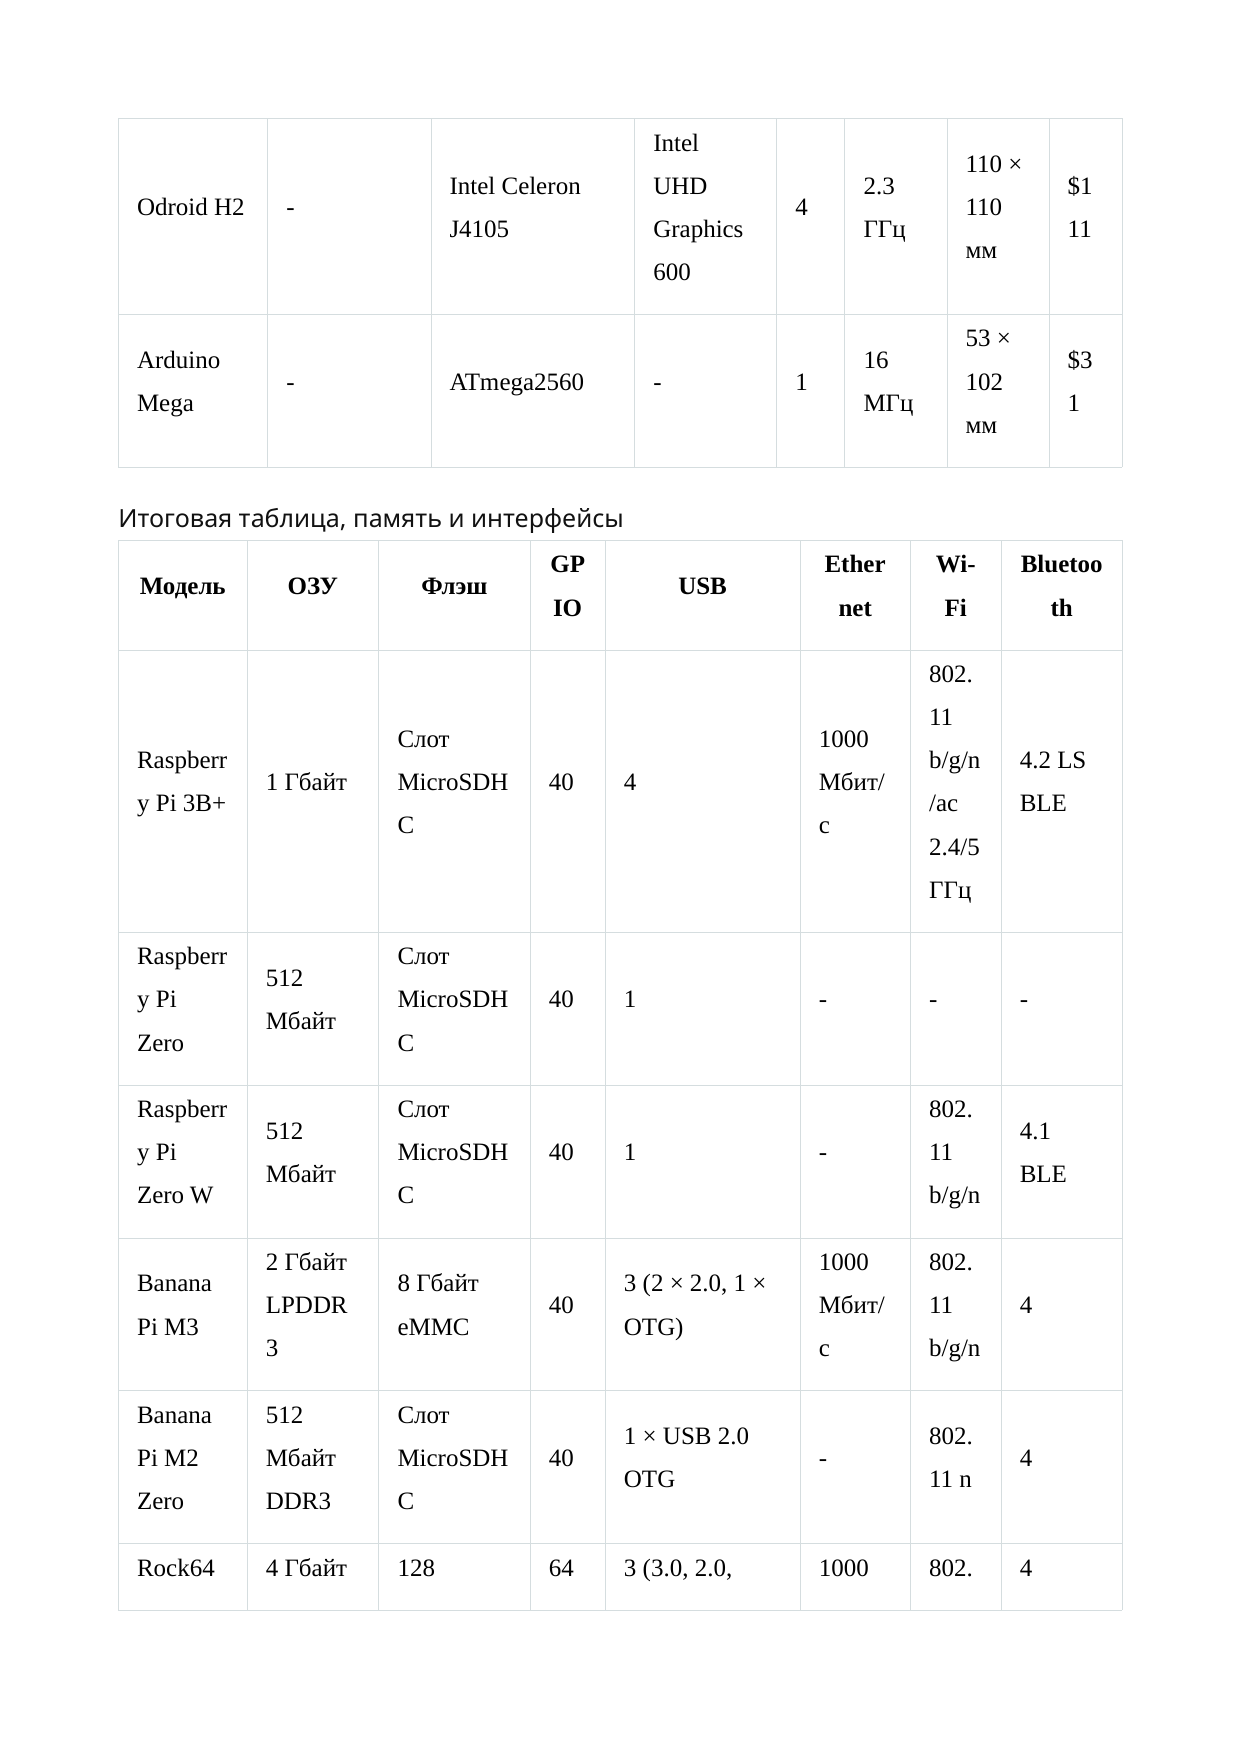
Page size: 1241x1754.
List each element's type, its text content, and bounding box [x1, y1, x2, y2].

table_cell Raspberry Pi 3B+ [119, 651, 247, 932]
table_cell 3 (3.0, 2.0, [606, 1544, 800, 1610]
table_cell 512 Мбайт [248, 933, 378, 1085]
table_cell Raspberry Pi Zero [119, 933, 247, 1085]
table_header Bluetooth [1002, 541, 1122, 650]
table_cell 40 [531, 651, 605, 932]
table_cell Слот MicroSDHC [379, 1391, 530, 1543]
table_cell 2.3 ГГц [845, 119, 947, 314]
table_cell 40 [531, 1086, 605, 1237]
table_cell 512 Мбайт [248, 1086, 378, 1237]
table_cell 2 Гбайт LPDDR3 [248, 1239, 378, 1390]
table_cell - [801, 933, 910, 1085]
table_cell 64 [531, 1544, 605, 1610]
table_cell 40 [531, 1239, 605, 1390]
table_cell 1 [606, 1086, 800, 1237]
table_cell - [801, 1391, 910, 1543]
table_cell 1 [606, 933, 800, 1085]
table_header USB [606, 541, 800, 650]
table_header GPIO [531, 541, 605, 650]
table_cell Arduino Mega [119, 315, 267, 467]
table_cell ATmega2560 [432, 315, 634, 467]
table_cell Rock64 [119, 1544, 247, 1610]
table_cell 3 (2 × 2.0, 1 × OTG) [606, 1239, 800, 1390]
table_cell - [268, 119, 431, 314]
table_cell 4 Гбайт [248, 1544, 378, 1610]
table_cell Banana Pi M2 Zero [119, 1391, 247, 1543]
table_cell 1000 Мбит/с [801, 651, 910, 932]
table_cell 8 Гбайт eMMC [379, 1239, 530, 1390]
table_header Wi-Fi [911, 541, 1001, 650]
table_cell 512 Мбайт DDR3 [248, 1391, 378, 1543]
table_cell 4 [1002, 1391, 1122, 1543]
table_header Ethernet [801, 541, 910, 650]
table_header Флэш [379, 541, 530, 650]
table_cell Intel Celeron J4105 [432, 119, 634, 314]
table_cell - [268, 315, 431, 467]
table_cell Intel UHD Graphics 600 [635, 119, 776, 314]
table_cell 40 [531, 933, 605, 1085]
table_cell $31 [1050, 315, 1122, 467]
table_cell 110 × 110 мм [948, 119, 1049, 314]
table_cell 1000 [801, 1544, 910, 1610]
table_cell Banana Pi M3 [119, 1239, 247, 1390]
table_cell 4 [1002, 1239, 1122, 1390]
table_cell 1 Гбайт [248, 651, 378, 932]
table_cell - [801, 1086, 910, 1237]
table_cell 53 × 102 мм [948, 315, 1049, 467]
table_cell Odroid H2 [119, 119, 267, 314]
table_cell - [911, 933, 1001, 1085]
table_cell 4.1 BLE [1002, 1086, 1122, 1237]
table_cell 1000 Мбит/с [801, 1239, 910, 1390]
table_cell - [1002, 933, 1122, 1085]
table_cell 802.11 n [911, 1391, 1001, 1543]
table_cell 802.11 b/g/n [911, 1239, 1001, 1390]
table_cell - [635, 315, 776, 467]
table_cell 802.11 b/g/n [911, 1086, 1001, 1237]
table_cell 4.2 LS BLE [1002, 651, 1122, 932]
table_cell Слот MicroSDHC [379, 1086, 530, 1237]
table_cell 4 [606, 651, 800, 932]
table_header ОЗУ [248, 541, 378, 650]
table_cell 802.11 b/g/n/ac 2.4/5 ГГц [911, 651, 1001, 932]
table_cell Слот MicroSDHC [379, 651, 530, 932]
table_cell Слот MicroSDHC [379, 933, 530, 1085]
table_header Модель [119, 541, 247, 650]
table_cell $111 [1050, 119, 1122, 314]
table_cell 4 [1002, 1544, 1122, 1610]
table_cell 1 [777, 315, 844, 467]
table_cell 40 [531, 1391, 605, 1543]
table_cell 128 [379, 1544, 530, 1610]
table_cell 4 [777, 119, 844, 314]
text Итоговая таблица, память и интерфейсы [118, 468, 1122, 535]
table_cell 802. [911, 1544, 1001, 1610]
table_cell Raspberry Pi Zero W [119, 1086, 247, 1237]
table_cell 16 МГц [845, 315, 947, 467]
table_cell 1 × USB 2.0 OTG [606, 1391, 800, 1543]
